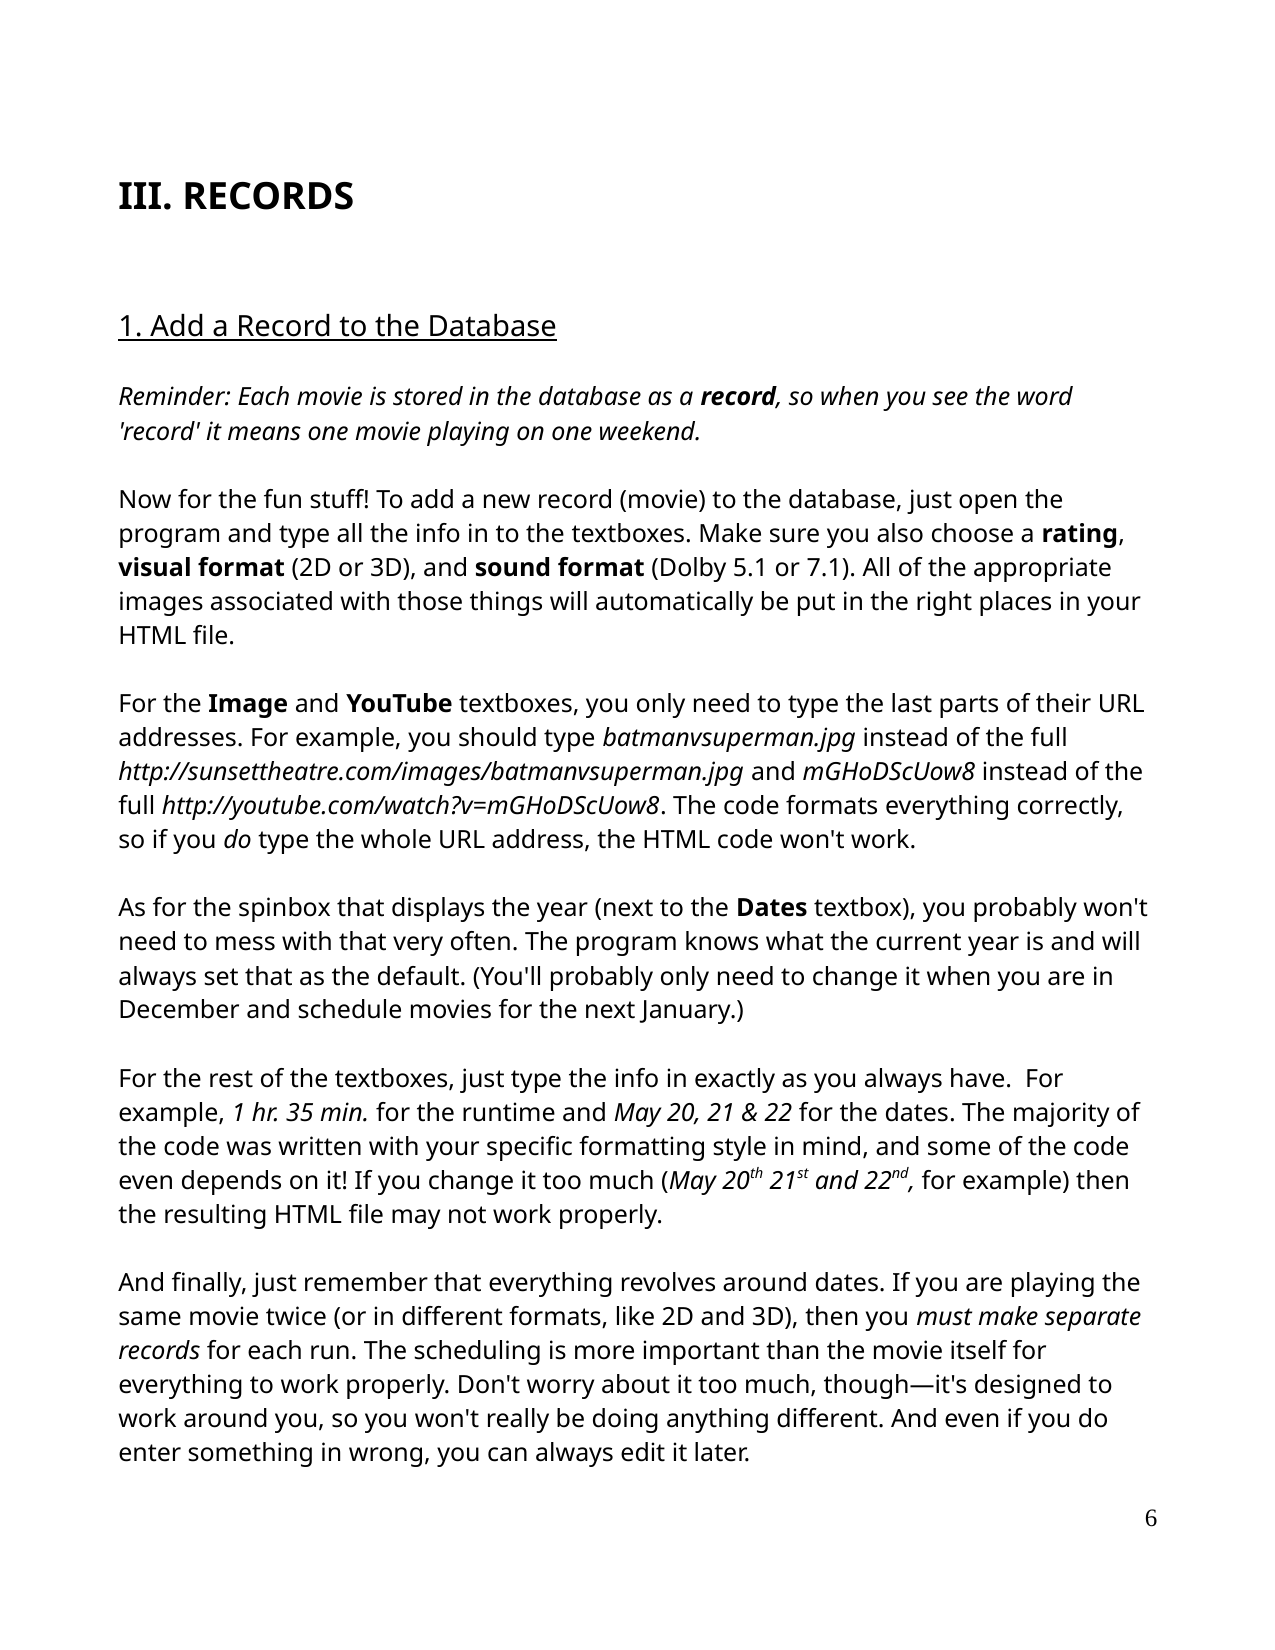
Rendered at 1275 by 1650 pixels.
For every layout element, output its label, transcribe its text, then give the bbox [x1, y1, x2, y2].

text As for the spinbox that displays the year (next to the Dates textbox), you probably won't need to mess with that very often. The program knows what the current year is and will always set that as the default. (You'll probably only need to change it when you are in December and schedule movies for the next January.) [118, 890, 1157, 1026]
text Now for the fun stuff! To add a new record (movie) to the database, just open the program and type all the info in to the textboxes. Make sure you also choose a rating, visual format (2D or 3D), and sound format (Dolby 5.1 or 7.1). All of the appropriate images associated with those things will automatically be put in the right places in your HTML file. [118, 481, 1157, 652]
text Reminder: Each movie is stored in the database as a record, so when you see the word 'record' it means one movie playing on one weekend. [118, 379, 1157, 447]
text For the Image and YouTube textboxes, you only need to type the last parts of their URL addresses. For example, you should type batmanvsuperman.jpg instead of the full http://sunsettheatre.com/images/batmanvsuperman.jpg and mGHoDScUow8 instead of the full http://youtube.com/watch?v=mGHoDScUow8. The code formats everything correctly, so if you do type the whole URL address, the HTML code won't work. [118, 686, 1157, 856]
text III. RECORDS [118, 169, 1157, 220]
text For the rest of the textboxes, just type the info in exactly as you always have. For example, 1 hr. 35 min. for the runtime and May 20, 21 & 22 for the dates. The majority of the code was written with your specific formatting style in mind, and some of the code even depends on it! If you change it too much (May 20th 21st and 22nd, for example) then the resulting HTML file may not work properly. [118, 1060, 1157, 1231]
text And finally, just remember that everything revolves around dates. If you are playing the same movie twice (or in different formats, like 2D and 3D), then you must make separate records for each run. The scheduling is more important than the movie itself for everything to work properly. Don't worry about it too much, though—it's designed to work around you, so you won't really be doing anything different. And even if you do enter something in wrong, you can always edit it later. [118, 1265, 1157, 1469]
text 1. Add a Record to the Database [118, 305, 1157, 345]
